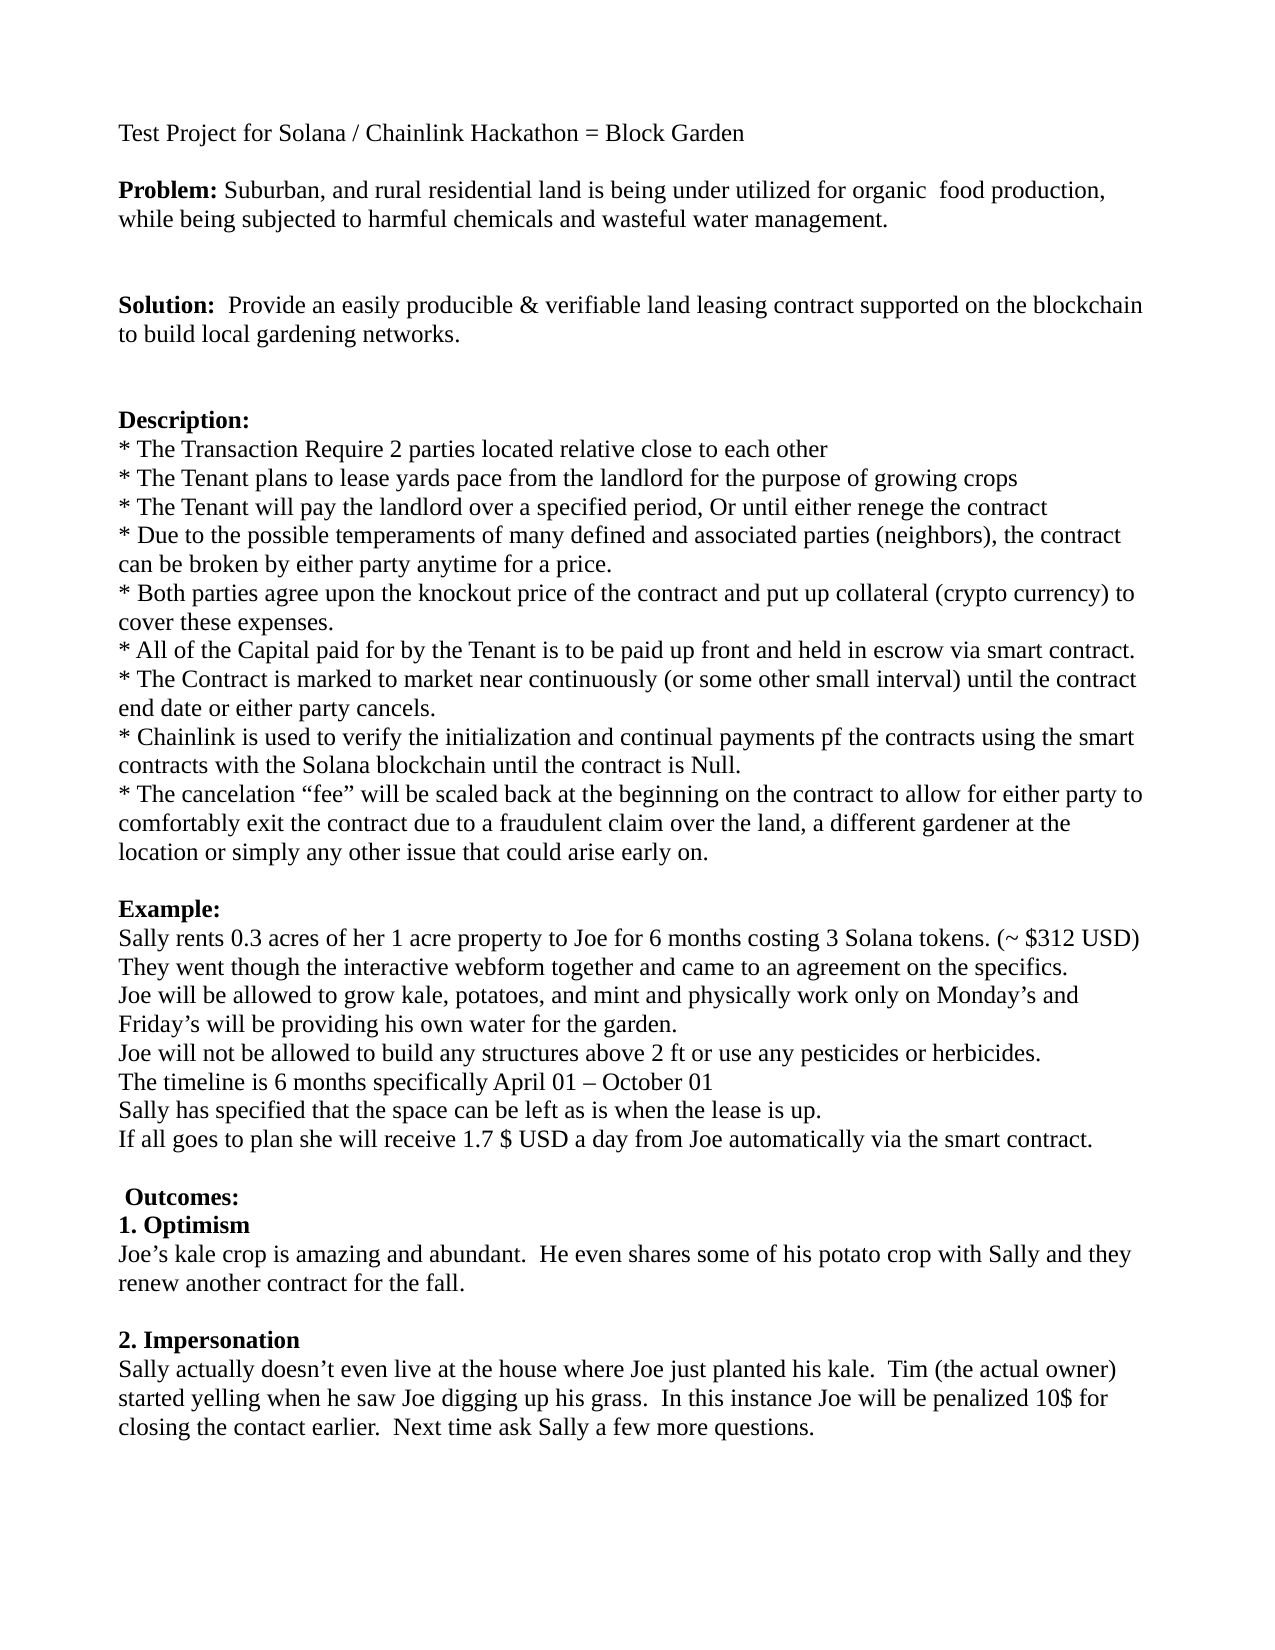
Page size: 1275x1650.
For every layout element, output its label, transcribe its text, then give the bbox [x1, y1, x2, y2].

text Description: [118, 406, 1157, 434]
text Sally rents 0.3 acres of her 1 acre property to Joe for 6 months costing 3 Solana tokens. (~ $312 USD) [118, 923, 1157, 952]
text * Chainlink is used to verify the initialization and continual payments pf the contracts using the smart contracts with the Solana blockchain until the contract is Null. [118, 722, 1157, 779]
text * All of the Capital paid for by the Tenant is to be paid up front and held in escrow via smart contract. [118, 636, 1157, 664]
text Problem: Suburban, and rural residential land is being under utilized for organic food production, while being subjected to harmful chemicals and wasteful water management. [118, 176, 1157, 233]
text * The cancelation “fee” will be scaled back at the beginning on the contract to allow for either party to comfortably exit the contract due to a fraudulent claim over the land, a different gardener at the location or simply any other issue that could arise early on. [118, 779, 1157, 866]
text Sally has specified that the space can be left as is when the lease is up. [118, 1096, 1157, 1124]
text Joe’s kale crop is amazing and abundant. He even shares some of his potato crop with Sally and they renew another contract for the fall. [118, 1239, 1157, 1297]
text Test Project for Solana / Chainlink Hackathon = Block Garden [118, 118, 1157, 147]
text * The Contract is marked to market near continuously (or some other small interval) until the contract end date or either party cancels. [118, 664, 1157, 722]
text 1. Optimism [118, 1211, 1157, 1239]
text * The Tenant plans to lease yards pace from the landlord for the purpose of growing crops [118, 463, 1157, 492]
text Solution: Provide an easily producible & verifiable land leasing contract supported on the blockchain to build local gardening networks. [118, 291, 1157, 348]
text Joe will be allowed to grow kale, potatoes, and mint and physically work only on Monday’s and Friday’s will be providing his own water for the garden. [118, 981, 1157, 1038]
text 2. Impersonation [118, 1326, 1157, 1354]
text Sally actually doesn’t even live at the house where Joe just planted his kale. Tim (the actual owner) started yelling when he saw Joe digging up his grass. In this instance Joe will be penalized 10$ for closing the contact earlier. Next time ask Sally a few more questions. [118, 1354, 1157, 1441]
text * The Tenant will pay the landlord over a specified period, Or until either renege the contract [118, 492, 1157, 521]
text * Both parties agree upon the knockout price of the contract and put up collateral (crypto currency) to cover these expenses. [118, 578, 1157, 636]
text If all goes to plan she will receive 1.7 $ USD a day from Joe automatically via the smart contract. [118, 1124, 1157, 1153]
text The timeline is 6 months specifically April 01 – October 01 [118, 1067, 1157, 1096]
text They went though the interactive webform together and came to an agreement on the specifics. [118, 952, 1157, 981]
text * The Transaction Require 2 parties located relative close to each other [118, 434, 1157, 463]
text Outcomes: [118, 1182, 1157, 1211]
text * Due to the possible temperaments of many defined and associated parties (neighbors), the contract can be broken by either party anytime for a price. [118, 521, 1157, 578]
text Joe will not be allowed to build any structures above 2 ft or use any pesticides or herbicides. [118, 1038, 1157, 1067]
text Example: [118, 894, 1157, 923]
